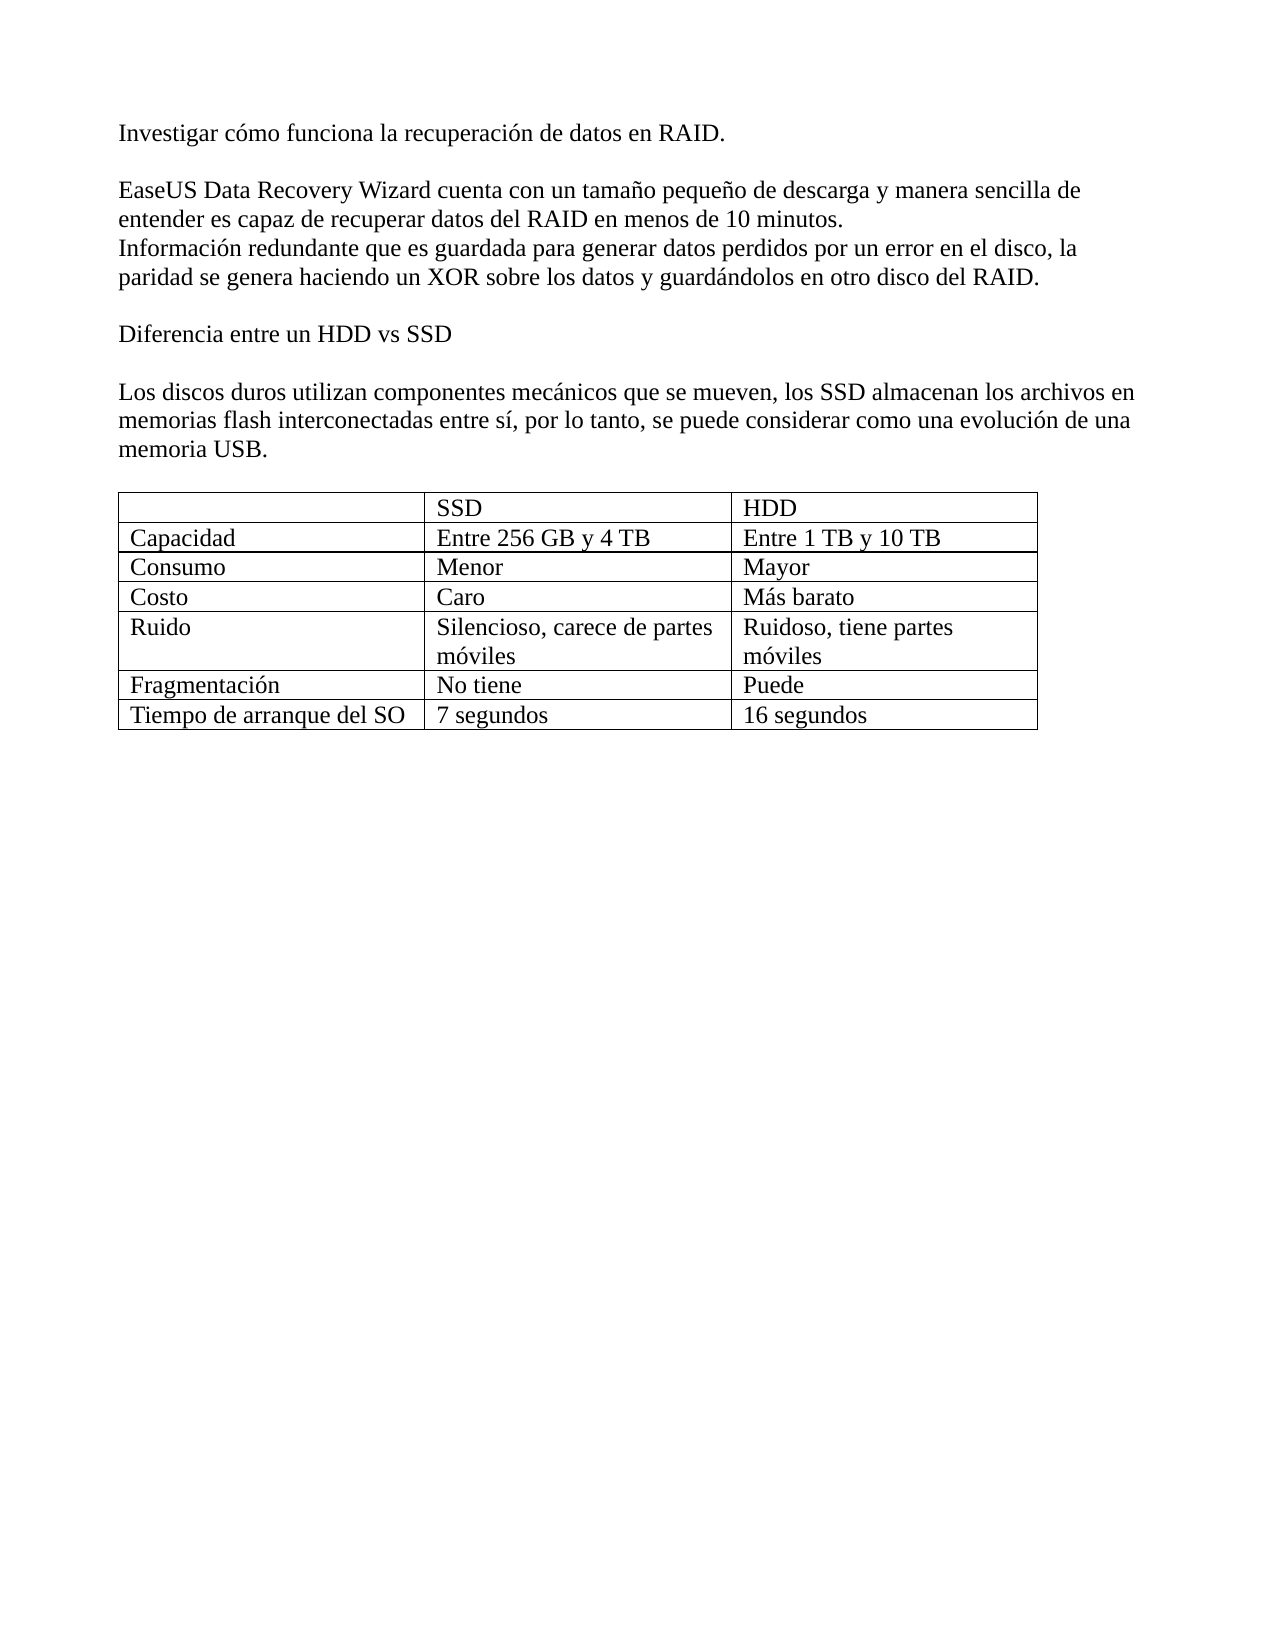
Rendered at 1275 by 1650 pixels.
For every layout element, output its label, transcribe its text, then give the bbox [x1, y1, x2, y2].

text Investigar cómo funciona la recuperación de datos en RAID. [118, 118, 1157, 147]
table_cell Silencioso, carece de partes móviles [425, 612, 731, 669]
table_cell Entre 256 GB y 4 TB [425, 523, 731, 551]
table_header SSD [425, 493, 731, 522]
text EaseUS Data Recovery Wizard cuenta con un tamaño pequeño de descarga y manera sencilla de entender es capaz de recuperar datos del RAID en menos de 10 minutos. [118, 176, 1157, 233]
table_cell Mayor [732, 553, 1037, 581]
table_cell 7 segundos [425, 700, 731, 729]
table_cell Puede [732, 671, 1037, 699]
text Diferencia entre un HDD vs SSD [118, 319, 1157, 348]
text Los discos duros utilizan componentes mecánicos que se mueven, los SSD almacenan los archivos en memorias flash interconectadas entre sí, por lo tanto, se puede considerar como una evolución de una memoria USB. [118, 377, 1157, 463]
table_cell Menor [425, 553, 731, 581]
table_cell Ruido [119, 612, 424, 669]
table_cell Fragmentación [119, 671, 424, 699]
text Información redundante que es guardada para generar datos perdidos por un error en el disco, la paridad se genera haciendo un XOR sobre los datos y guardándolos en otro disco del RAID. [118, 233, 1157, 291]
table_header [119, 493, 424, 522]
table_cell Capacidad [119, 523, 424, 551]
table_cell Caro [425, 582, 731, 611]
table_cell Tiempo de arranque del SO [119, 700, 424, 729]
table_cell Ruidoso, tiene partes móviles [732, 612, 1037, 669]
table_cell Costo [119, 582, 424, 611]
table_cell Más barato [732, 582, 1037, 611]
table_header HDD [732, 493, 1037, 522]
table_cell No tiene [425, 671, 731, 699]
table_cell 16 segundos [732, 700, 1037, 729]
table_cell Entre 1 TB y 10 TB [732, 523, 1037, 551]
table_cell Consumo [119, 553, 424, 581]
